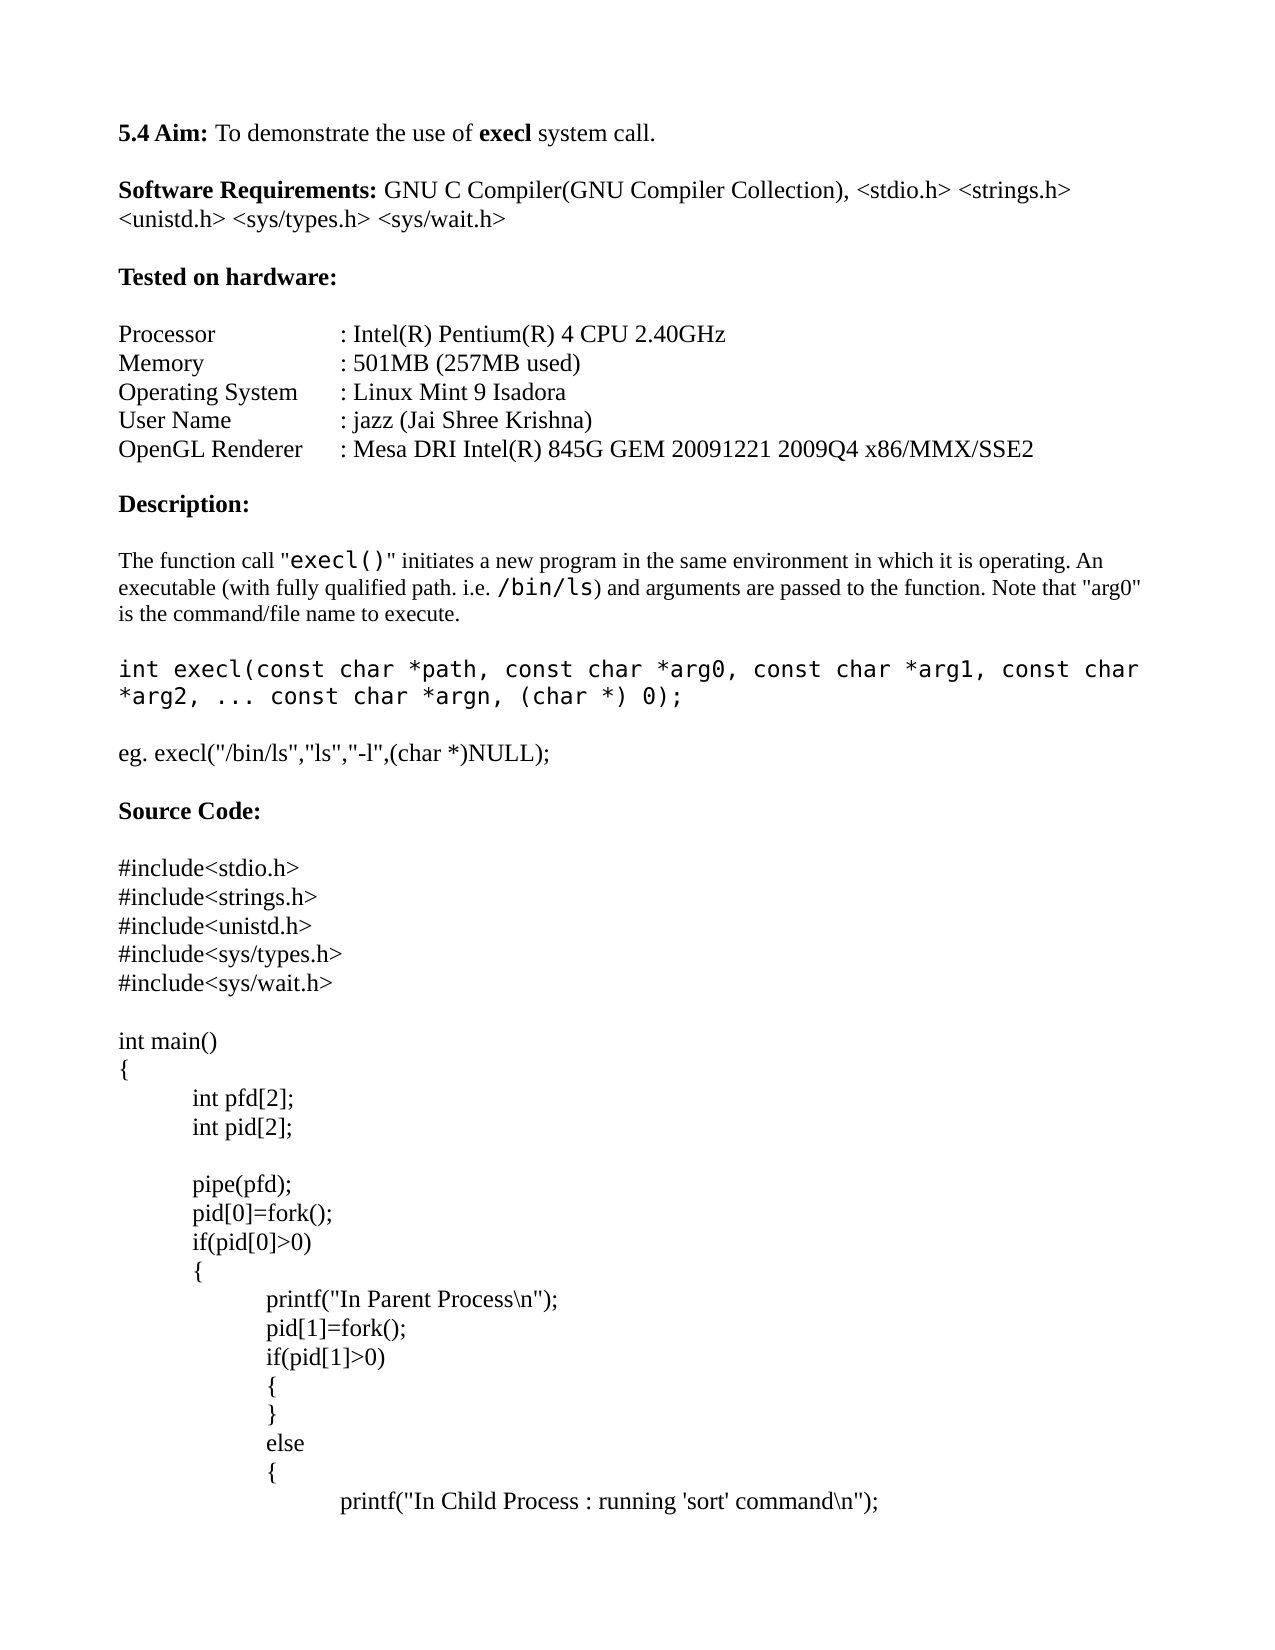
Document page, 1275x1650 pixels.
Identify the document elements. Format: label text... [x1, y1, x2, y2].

text pid[1]=fork(); [118, 1313, 1157, 1342]
text int pfd[2]; [118, 1083, 1157, 1112]
text Description: [118, 489, 1157, 518]
text The function call "execl()" initiates a new program in the same environment in which it is operating. An executable (with fully qualified path. i.e. /bin/ls) and arguments are passed to the function. Note that "arg0" is the command/file name to execute. [118, 547, 1157, 627]
text #include<strings.h> [118, 882, 1157, 911]
text User Name : jazz (Jai Shree Krishna) [118, 406, 1157, 434]
text printf("In Child Process : running 'sort' command\n"); [118, 1486, 1157, 1514]
text 5.4 Aim: To demonstrate the use of execl system call. [118, 118, 1157, 147]
text Memory : 501MB (257MB used) [118, 348, 1157, 377]
text int main() [118, 1026, 1157, 1054]
text { [118, 1054, 1157, 1083]
text Source Code: [118, 796, 1157, 824]
text { [118, 1371, 1157, 1399]
text printf("In Parent Process\n"); [118, 1284, 1157, 1313]
text if(pid[0]>0) [118, 1227, 1157, 1256]
text #include<stdio.h> [118, 853, 1157, 882]
text if(pid[1]>0) [118, 1342, 1157, 1371]
text #include<unistd.h> [118, 911, 1157, 939]
text pid[0]=fork(); [118, 1198, 1157, 1227]
text pipe(pfd); [118, 1169, 1157, 1198]
text OpenGL Renderer : Mesa DRI Intel(R) 845G GEM 20091221 2009Q4 x86/MMX/SSE2 [118, 434, 1157, 463]
text } [118, 1399, 1157, 1428]
text #include<sys/wait.h> [118, 968, 1157, 997]
text int execl(const char *path, const char *arg0, const char *arg1, const char *arg2, ... const char *argn, (char *) 0); [118, 656, 1157, 709]
text Operating System : Linux Mint 9 Isadora [118, 377, 1157, 406]
text Tested on hardware: [118, 262, 1157, 291]
text eg. execl("/bin/ls","ls","-l",(char *)NULL); [118, 738, 1157, 767]
text { [118, 1256, 1157, 1284]
text Software Requirements: GNU C Compiler(GNU Compiler Collection), <stdio.h> <strings.h> <unistd.h> <sys/types.h> <sys/wait.h> [118, 176, 1157, 233]
text { [118, 1457, 1157, 1486]
text Processor : Intel(R) Pentium(R) 4 CPU 2.40GHz [118, 319, 1157, 348]
text int pid[2]; [118, 1112, 1157, 1141]
text #include<sys/types.h> [118, 939, 1157, 968]
text else [118, 1428, 1157, 1457]
